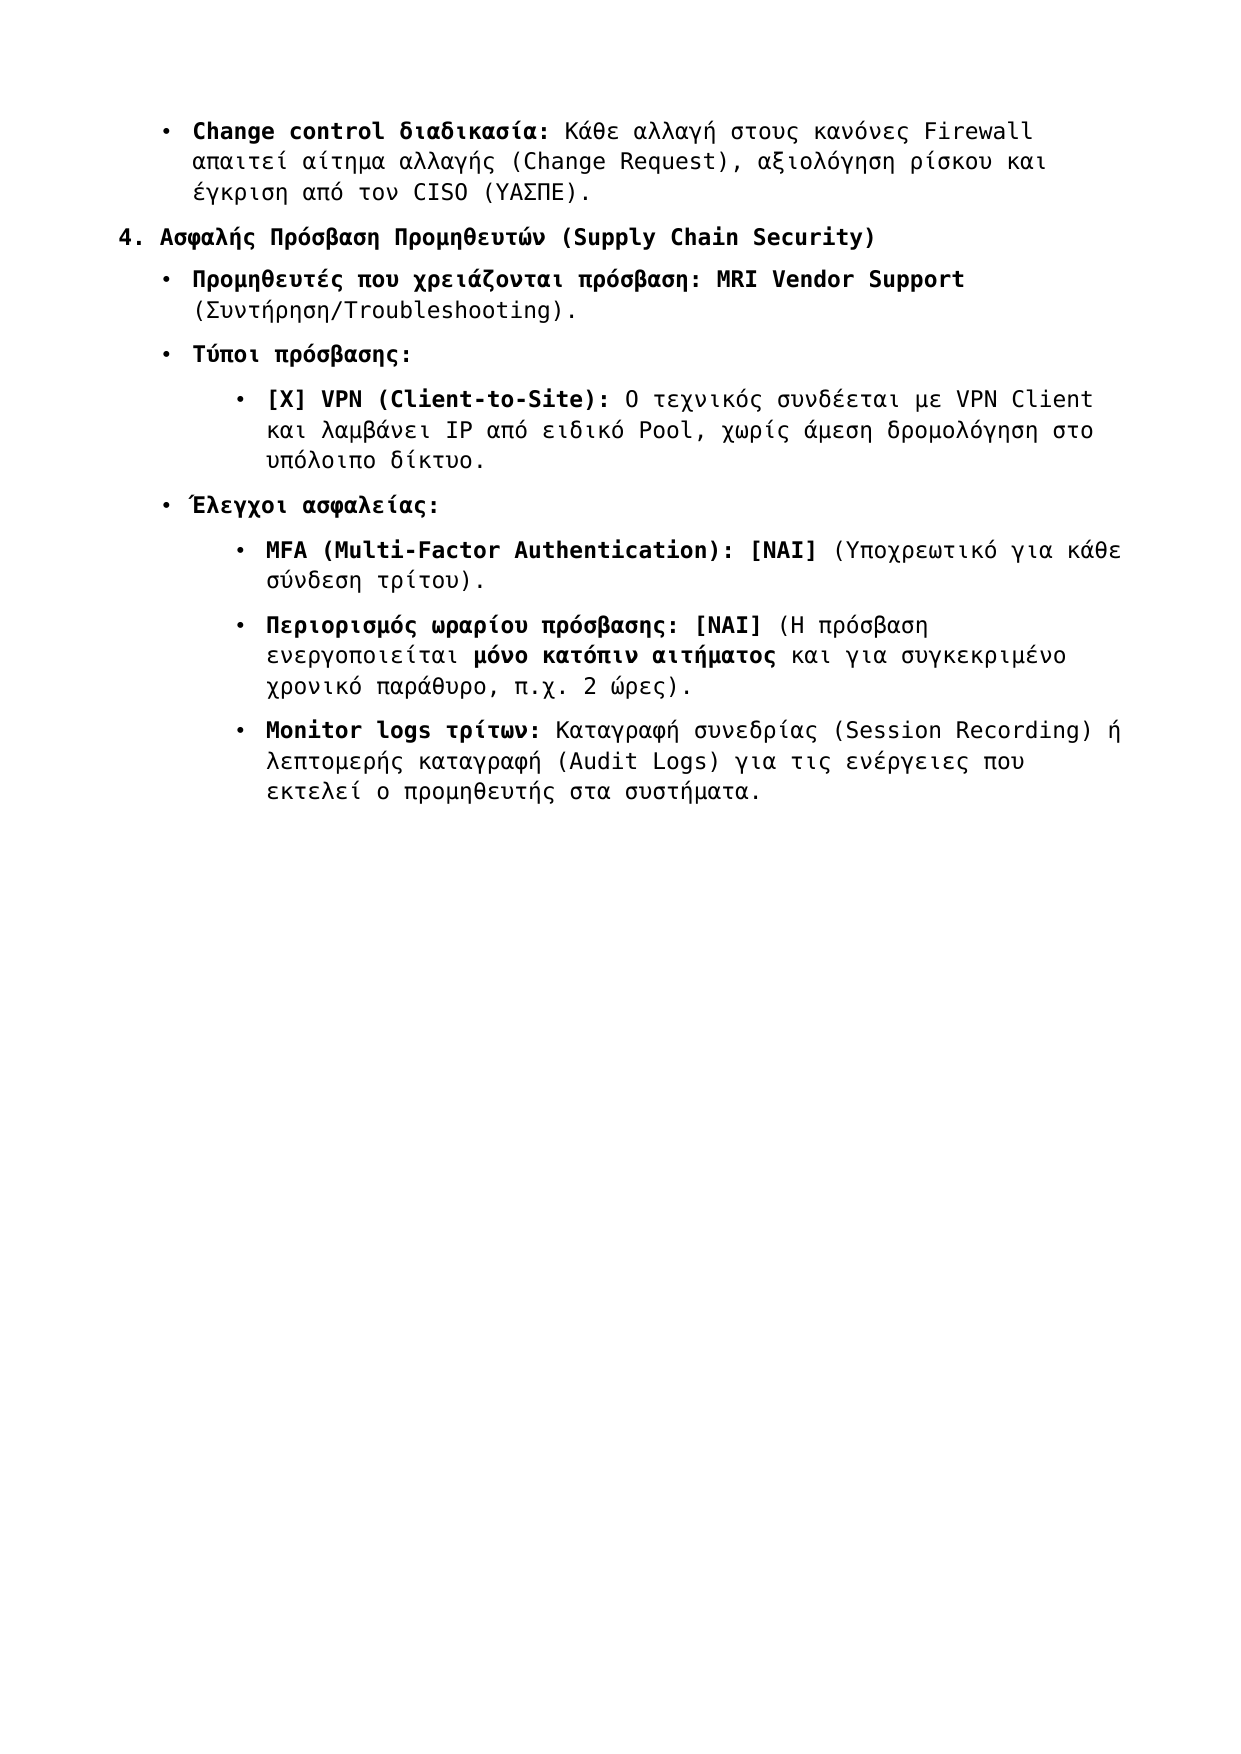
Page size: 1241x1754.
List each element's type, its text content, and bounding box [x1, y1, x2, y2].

list Τύποι πρόσβασης: [162, 342, 1122, 368]
list Monitor logs τρίτων: Καταγραφή συνεδρίας (Session Recording) ή λεπτομερής καταγραφή (Audit Logs) για τις ενέργειες που εκτελεί ο προμηθευτής στα συστήματα. [236, 718, 1122, 805]
list Περιορισμός ωραρίου πρόσβασης: [ΝΑΙ] (Η πρόσβαση ενεργοποιείται μόνο κατόπιν αιτήματος και για συγκεκριμένο χρονικό παράθυρο, π.χ. 2 ώρες). [236, 612, 1122, 699]
list Έλεγχοι ασφαλείας: [162, 492, 1122, 519]
list Change control διαδικασία: Κάθε αλλαγή στους κανόνες Firewall απαιτεί αίτημα αλλαγής (Change Request), αξιολόγηση ρίσκου και έγκριση από τον CISO (ΥΑΣΠΕ). [162, 118, 1122, 205]
list [Χ] VPN (Client-to-Site): Ο τεχνικός συνδέεται με VPN Client και λαμβάνει IP από ειδικό Pool, χωρίς άμεση δρομολόγηση στο υπόλοιπο δίκτυο. [236, 387, 1122, 474]
subtitle 4. Ασφαλής Πρόσβαση Προμηθευτών (Supply Chain Security) [118, 224, 1122, 250]
list Προμηθευτές που χρειάζονται πρόσβαση: MRI Vendor Support (Συντήρηση/Troubleshooting). [162, 266, 1122, 323]
list MFA (Multi-Factor Authentication): [ΝΑΙ] (Υποχρεωτικό για κάθε σύνδεση τρίτου). [236, 537, 1122, 594]
